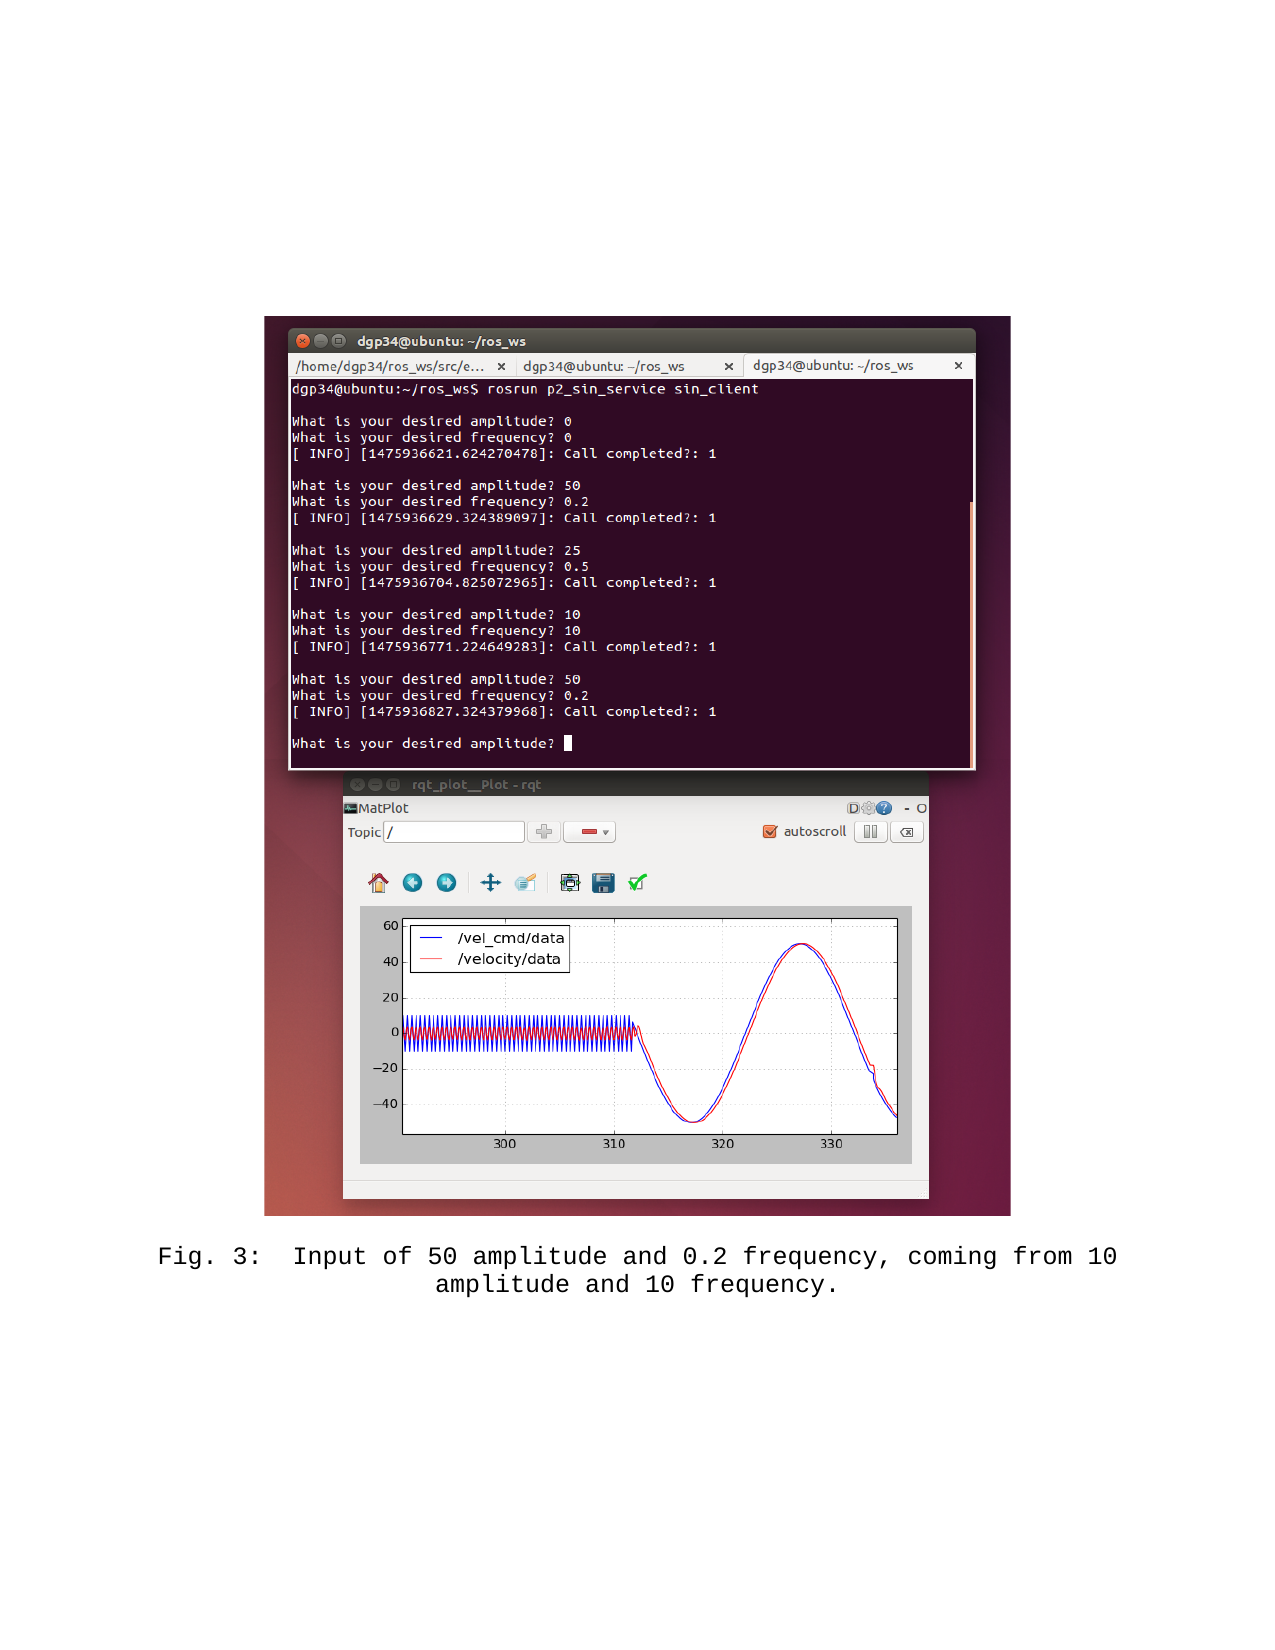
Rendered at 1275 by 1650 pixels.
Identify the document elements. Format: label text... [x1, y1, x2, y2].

text Fig. 3: Input of 50 amplitude and 0.2 frequency, coming from 10 amplitude and 10 frequency. [118, 1244, 1157, 1300]
picture [264, 316, 1011, 1216]
